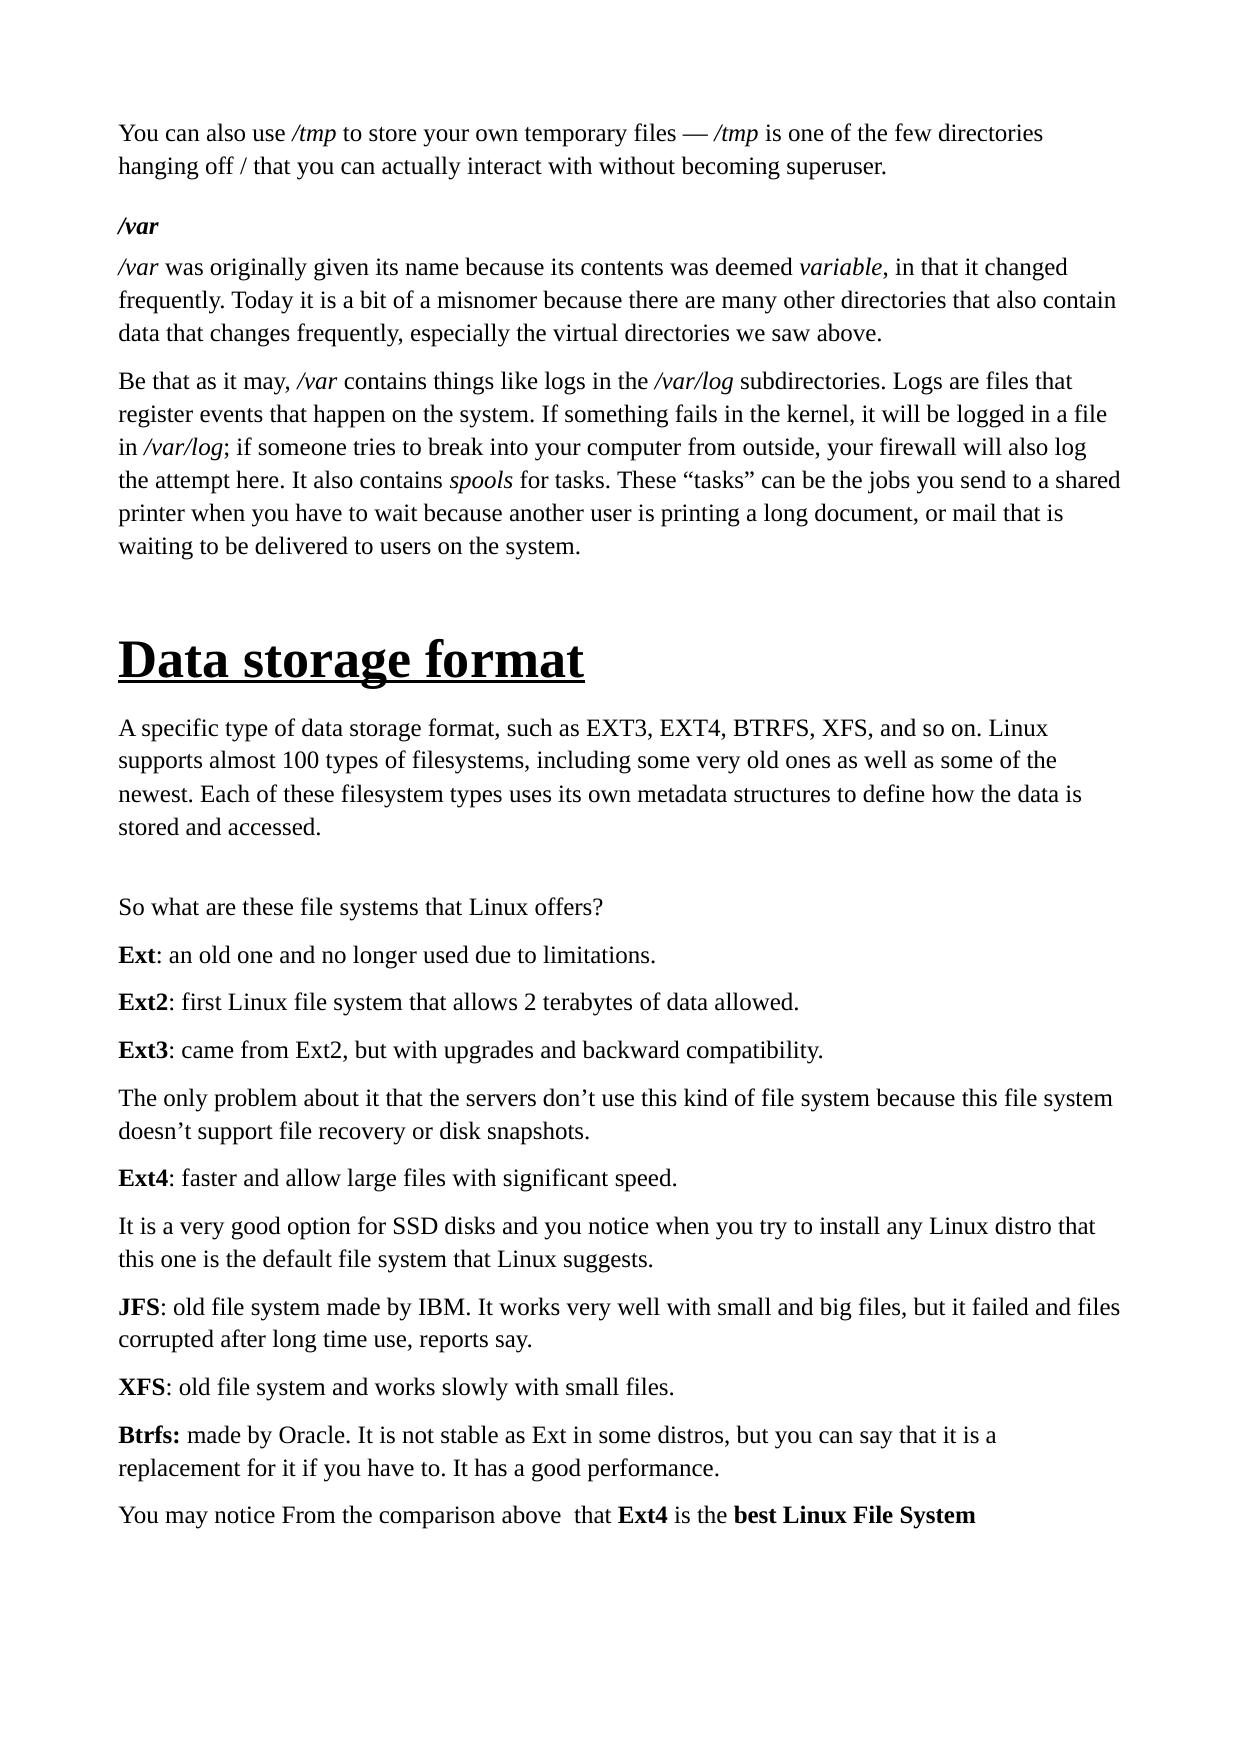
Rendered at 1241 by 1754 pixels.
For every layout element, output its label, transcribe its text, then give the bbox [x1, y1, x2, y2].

text It is a very good option for SSD disks and you notice when you try to install any Linux distro that this one is the default file system that Linux suggests. [118, 1211, 1122, 1273]
subtitle /var [118, 211, 1122, 240]
text Be that as it may, /var contains things like logs in the /var/log subdirectories. Logs are files that register events that happen on the system. If something fails in the kernel, it will be logged in a file in /var/log; if someone tries to break into your computer from outside, your firewall will also log the attempt here. It also contains spools for tasks. These “tasks” can be the jobs you send to a shared printer when you have to wait because another user is printing a long document, or mail that is waiting to be delivered to users on the system. [118, 366, 1122, 560]
text Ext3: came from Ext2, but with upgrades and backward compatibility. [118, 1035, 1122, 1064]
text Btrfs: made by Oracle. It is not stable as Ext in some distros, but you can say that it is a replacement for it if you have to. It has a good performance. [118, 1420, 1122, 1482]
text Data storage format [118, 626, 1122, 689]
text JFS: old file system made by IBM. It works very well with small and big files, but it failed and files corrupted after long time use, reports say. [118, 1292, 1122, 1353]
text You may notice From the comparison above that Ext4 is the best Linux File System [118, 1500, 1122, 1529]
text A specific type of data storage format, such as EXT3, EXT4, BTRFS, XFS, and so on. Linux supports almost 100 types of filesystems, including some very old ones as well as some of the newest. Each of these filesystem types uses its own metadata structures to define how the data is stored and accessed. [118, 713, 1122, 840]
text Ext4: faster and allow large files with significant speed. [118, 1163, 1122, 1192]
text The only problem about it that the servers don’t use this kind of file system because this file system doesn’t support file recovery or disk snapshots. [118, 1083, 1122, 1144]
text /var was originally given its name because its contents was deemed variable, in that it changed frequently. Today it is a bit of a misnomer because there are many other directories that also contain data that changes frequently, especially the virtual directories we saw above. [118, 252, 1122, 347]
text You can also use /tmp to store your own temporary files — /tmp is one of the few directories hanging off / that you can actually interact with without becoming superuser. [118, 118, 1122, 180]
text Ext2: first Linux file system that allows 2 terabytes of data allowed. [118, 987, 1122, 1016]
text Ext: an old one and no longer used due to limitations. [118, 940, 1122, 969]
text So what are these file systems that Linux offers? [118, 892, 1122, 921]
text XFS: old file system and works slowly with small files. [118, 1372, 1122, 1401]
